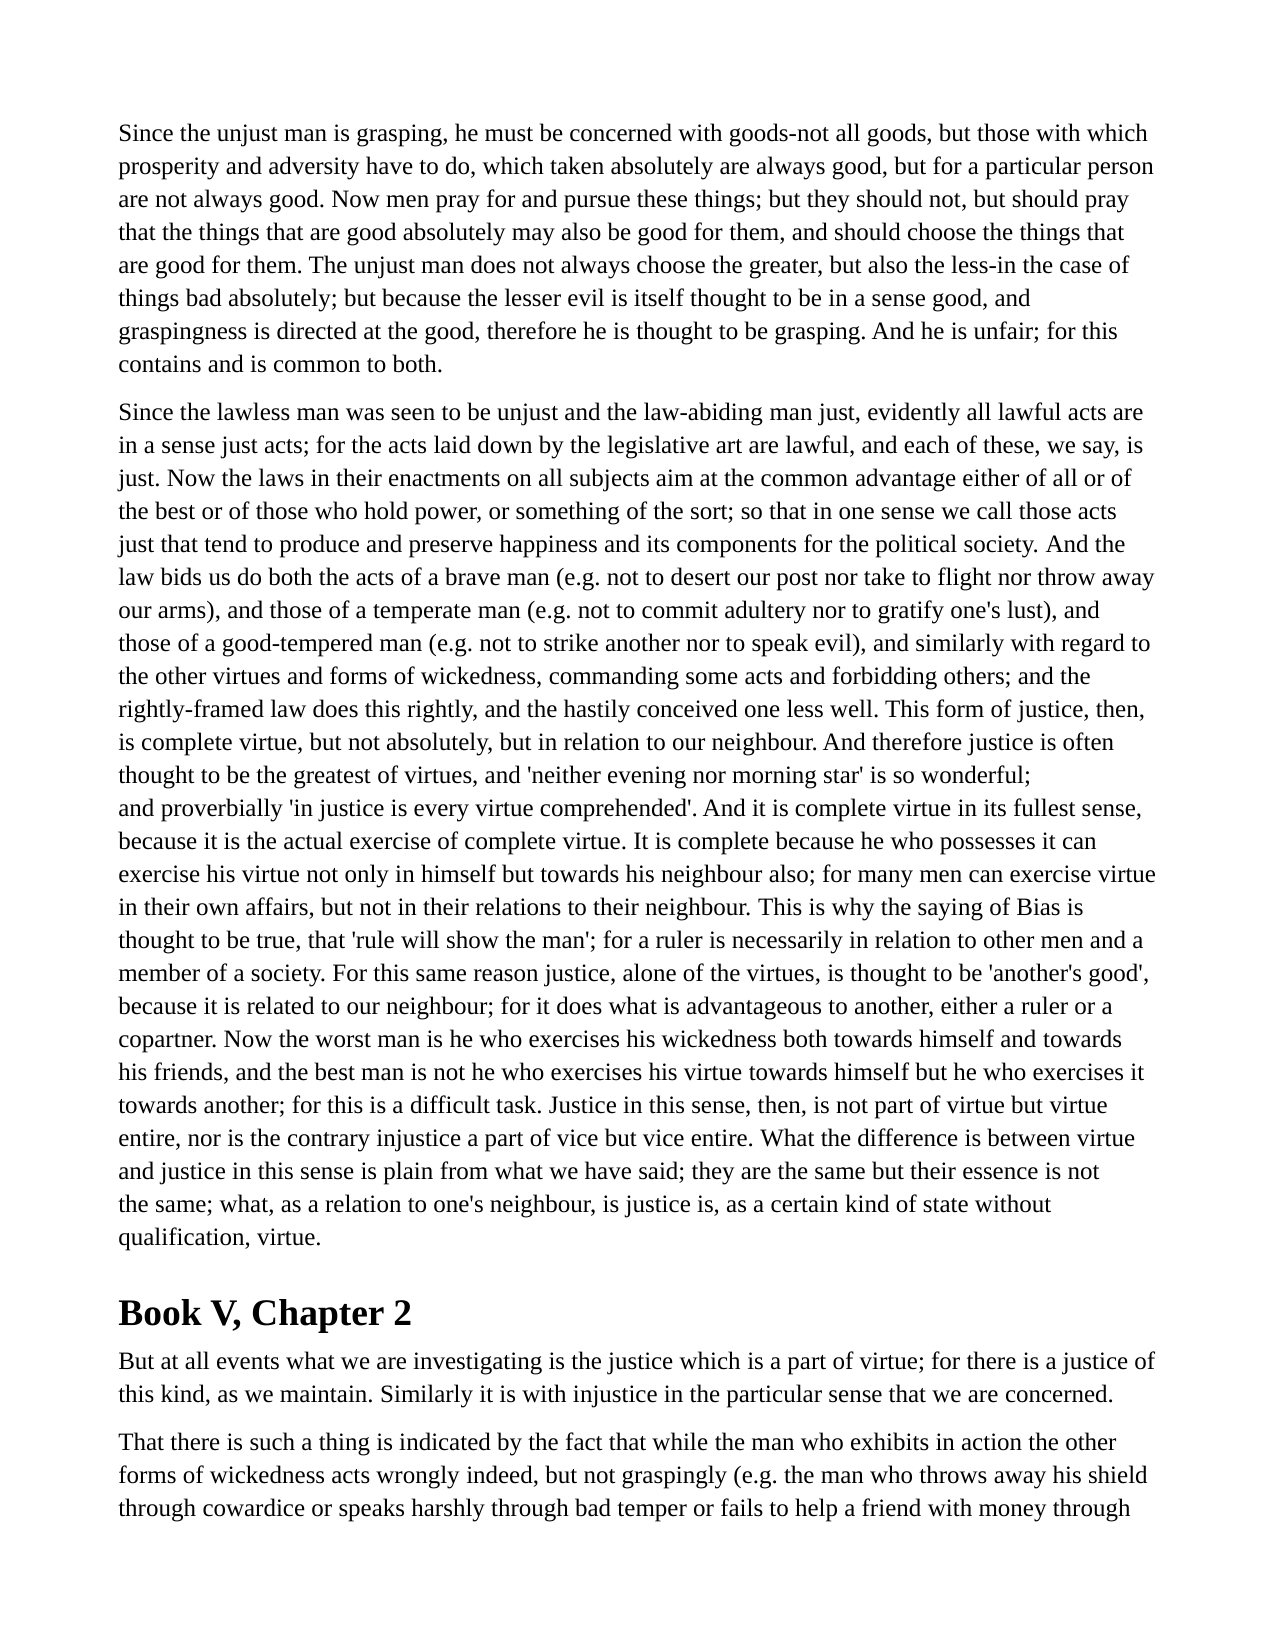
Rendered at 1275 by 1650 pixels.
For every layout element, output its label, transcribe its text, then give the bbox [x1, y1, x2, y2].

text But at all events what we are investigating is the justice which is a part of virtue; for there is a justice of this kind, as we maintain. Similarly it is with injustice in the particular sense that we are concerned. [118, 1346, 1157, 1408]
text That there is such a thing is indicated by the fact that while the man who exhibits in action the other forms of wickedness acts wrongly indeed, but not graspingly (e.g. the man who throws away his shield through cowardice or speaks harshly through bad temper or fails to help a friend with money through [118, 1427, 1157, 1522]
text Since the lawless man was seen to be unjust and the law-abiding man just, evidently all lawful acts are in a sense just acts; for the acts laid down by the legislative art are lawful, and each of these, we say, is just. Now the laws in their enactments on all subjects aim at the common advantage either of all or of the best or of those who hold power, or something of the sort; so that in one sense we call those acts just that tend to produce and preserve happiness and its components for the political society. And the law bids us do both the acts of a brave man (e.g. not to desert our post nor take to flight nor throw away our arms), and those of a temperate man (e.g. not to commit adultery nor to gratify one's lust), and those of a good-tempered man (e.g. not to strike another nor to speak evil), and similarly with regard to the other virtues and forms of wickedness, commanding some acts and forbidding others; and the rightly-framed law does this rightly, and the hastily conceived one less well. This form of justice, then, is complete virtue, but not absolutely, but in relation to our neighbour. And therefore justice is often thought to be the greatest of virtues, and 'neither evening nor morning star' is so wonderful; and proverbially 'in justice is every virtue comprehended'. And it is complete virtue in its fullest sense, because it is the actual exercise of complete virtue. It is complete because he who possesses it can exercise his virtue not only in himself but towards his neighbour also; for many men can exercise virtue in their own affairs, but not in their relations to their neighbour. This is why the saying of Bias is thought to be true, that 'rule will show the man'; for a ruler is necessarily in relation to other men and a member of a society. For this same reason justice, alone of the virtues, is thought to be 'another's good', because it is related to our neighbour; for it does what is advantageous to another, either a ruler or a copartner. Now the worst man is he who exercises his wickedness both towards himself and towards his friends, and the best man is not he who exercises his virtue towards himself but he who exercises it towards another; for this is a difficult task. Justice in this sense, then, is not part of virtue but virtue entire, nor is the contrary injustice a part of vice but vice entire. What the difference is between virtue and justice in this sense is plain from what we have said; they are the same but their essence is not the same; what, as a relation to one's neighbour, is justice is, as a certain kind of state without qualification, virtue. [118, 397, 1157, 1251]
text Since the unjust man is grasping, he must be concerned with goods-not all goods, but those with which prosperity and adversity have to do, which taken absolutely are always good, but for a particular person are not always good. Now men pray for and pursue these things; but they should not, but should pray that the things that are good absolutely may also be good for them, and should choose the things that are good for them. The unjust man does not always choose the greater, but also the less-in the case of things bad absolutely; but because the lesser evil is itself thought to be in a sense good, and graspingness is directed at the good, therefore he is thought to be grasping. And he is unfair; for this contains and is common to both. [118, 118, 1157, 378]
subtitle Book V, Chapter 2 [118, 1291, 1157, 1334]
